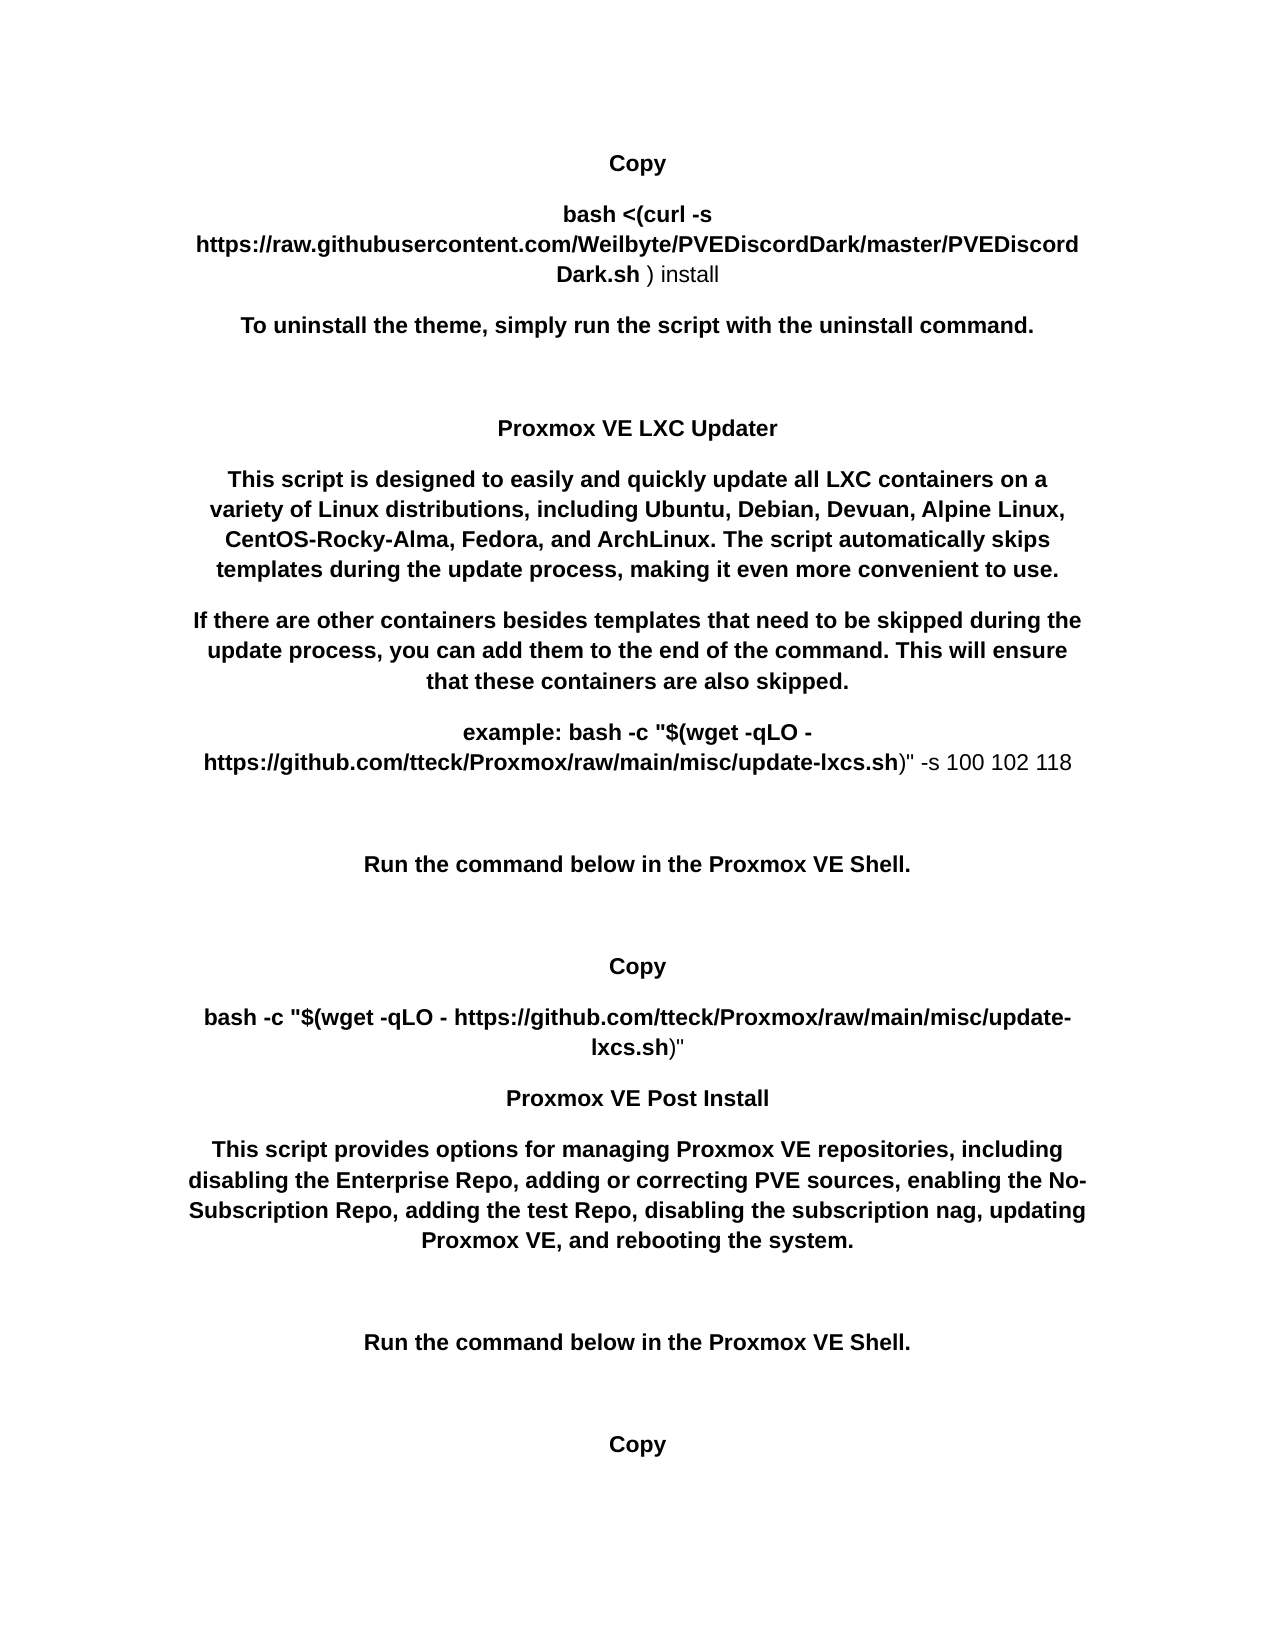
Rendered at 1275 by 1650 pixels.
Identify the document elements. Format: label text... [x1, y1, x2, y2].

text Copy [187, 1431, 1087, 1458]
text This script provides options for managing Proxmox VE repositories, including disabling the Enterprise Repo, adding or correcting PVE sources, enabling the No-Subscription Repo, adding the test Repo, disabling the subscription nag, updating Proxmox VE, and rebooting the system. [187, 1136, 1087, 1253]
text Run the command below in the Proxmox VE Shell. [187, 851, 1087, 877]
text example: bash -c "$(wget -qLO - https://github.com/tteck/Proxmox/raw/main/misc/update-lxcs.sh)" -s 100 102 118 [187, 719, 1087, 775]
text bash <(curl -s https://raw.githubusercontent.com/Weilbyte/PVEDiscordDark/master/PVEDiscordDark.sh ) install [187, 201, 1087, 288]
text To uninstall the theme, simply run the script with the uninstall command. [187, 312, 1087, 339]
text Run the command below in the Proxmox VE Shell. [187, 1329, 1087, 1356]
text Proxmox VE LXC Updater [187, 414, 1087, 441]
text Copy [187, 150, 1087, 176]
text bash -c "$(wget -qLO - https://github.com/tteck/Proxmox/raw/main/misc/update-lxcs.sh)" [187, 1004, 1087, 1061]
text If there are other containers besides templates that need to be skipped during the update process, you can add them to the end of the command. This will ensure that these containers are also skipped. [187, 607, 1087, 694]
text Proxmox VE Post Install [187, 1085, 1087, 1112]
text Copy [187, 953, 1087, 979]
text This script is designed to easily and quickly update all LXC containers on a variety of Linux distributions, including Ubuntu, Debian, Devuan, Alpine Linux, CentOS-Rocky-Alma, Fedora, and ArchLinux. The script automatically skips templates during the update process, making it even more convenient to use. [187, 466, 1087, 583]
